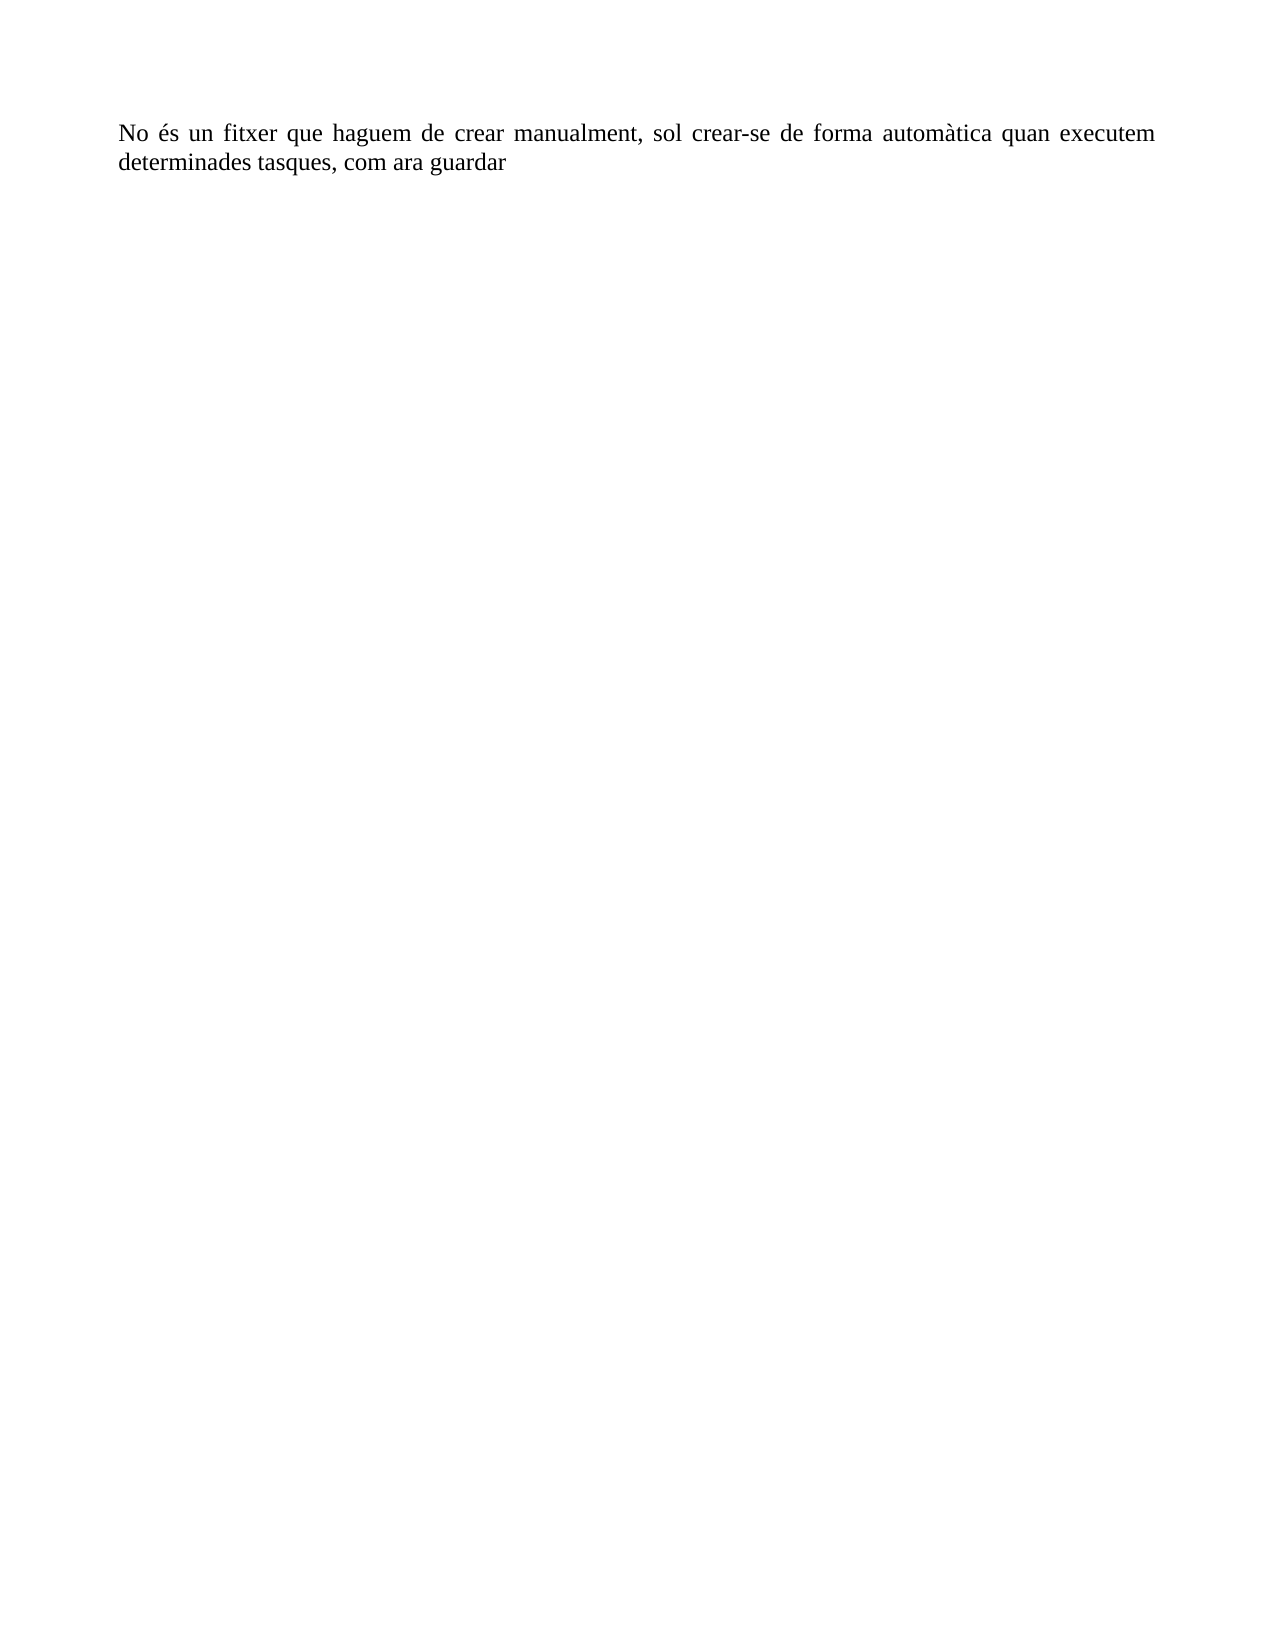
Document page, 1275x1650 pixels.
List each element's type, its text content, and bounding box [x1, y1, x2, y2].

text No és un fitxer que haguem de crear manualment, sol crear-se de forma automàtica quan executem determinades tasques, com ara guardar [118, 118, 1157, 176]
